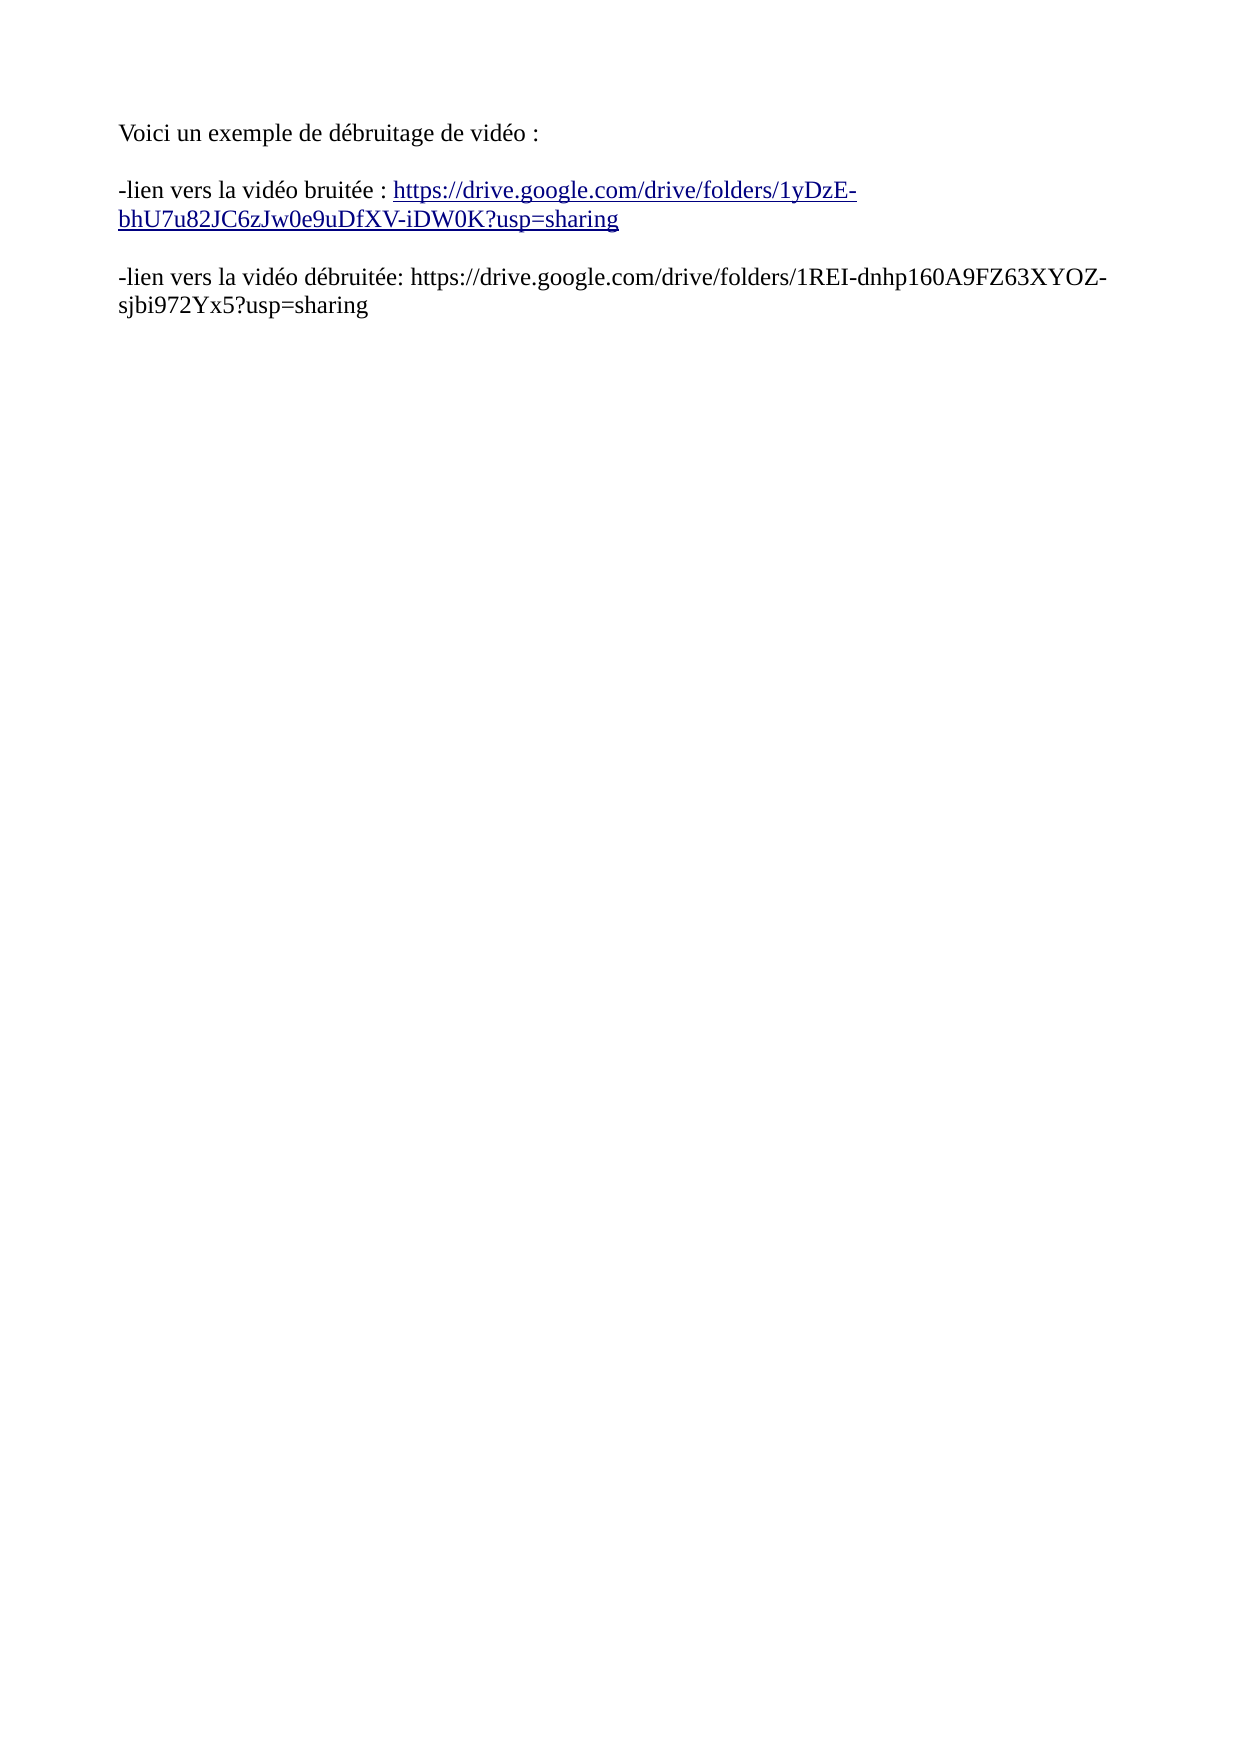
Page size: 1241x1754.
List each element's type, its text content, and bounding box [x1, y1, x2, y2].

text -lien vers la vidéo débruitée: https://drive.google.com/drive/folders/1REI-dnhp160A9FZ63XYOZ-sjbi972Yx5?usp=sharing [118, 262, 1122, 319]
text Voici un exemple de débruitage de vidéo : [118, 118, 1122, 147]
text -lien vers la vidéo bruitée : https://drive.google.com/drive/folders/1yDzE-bhU7u82JC6zJw0e9uDfXV-iDW0K?usp=sharing [118, 176, 1122, 233]
